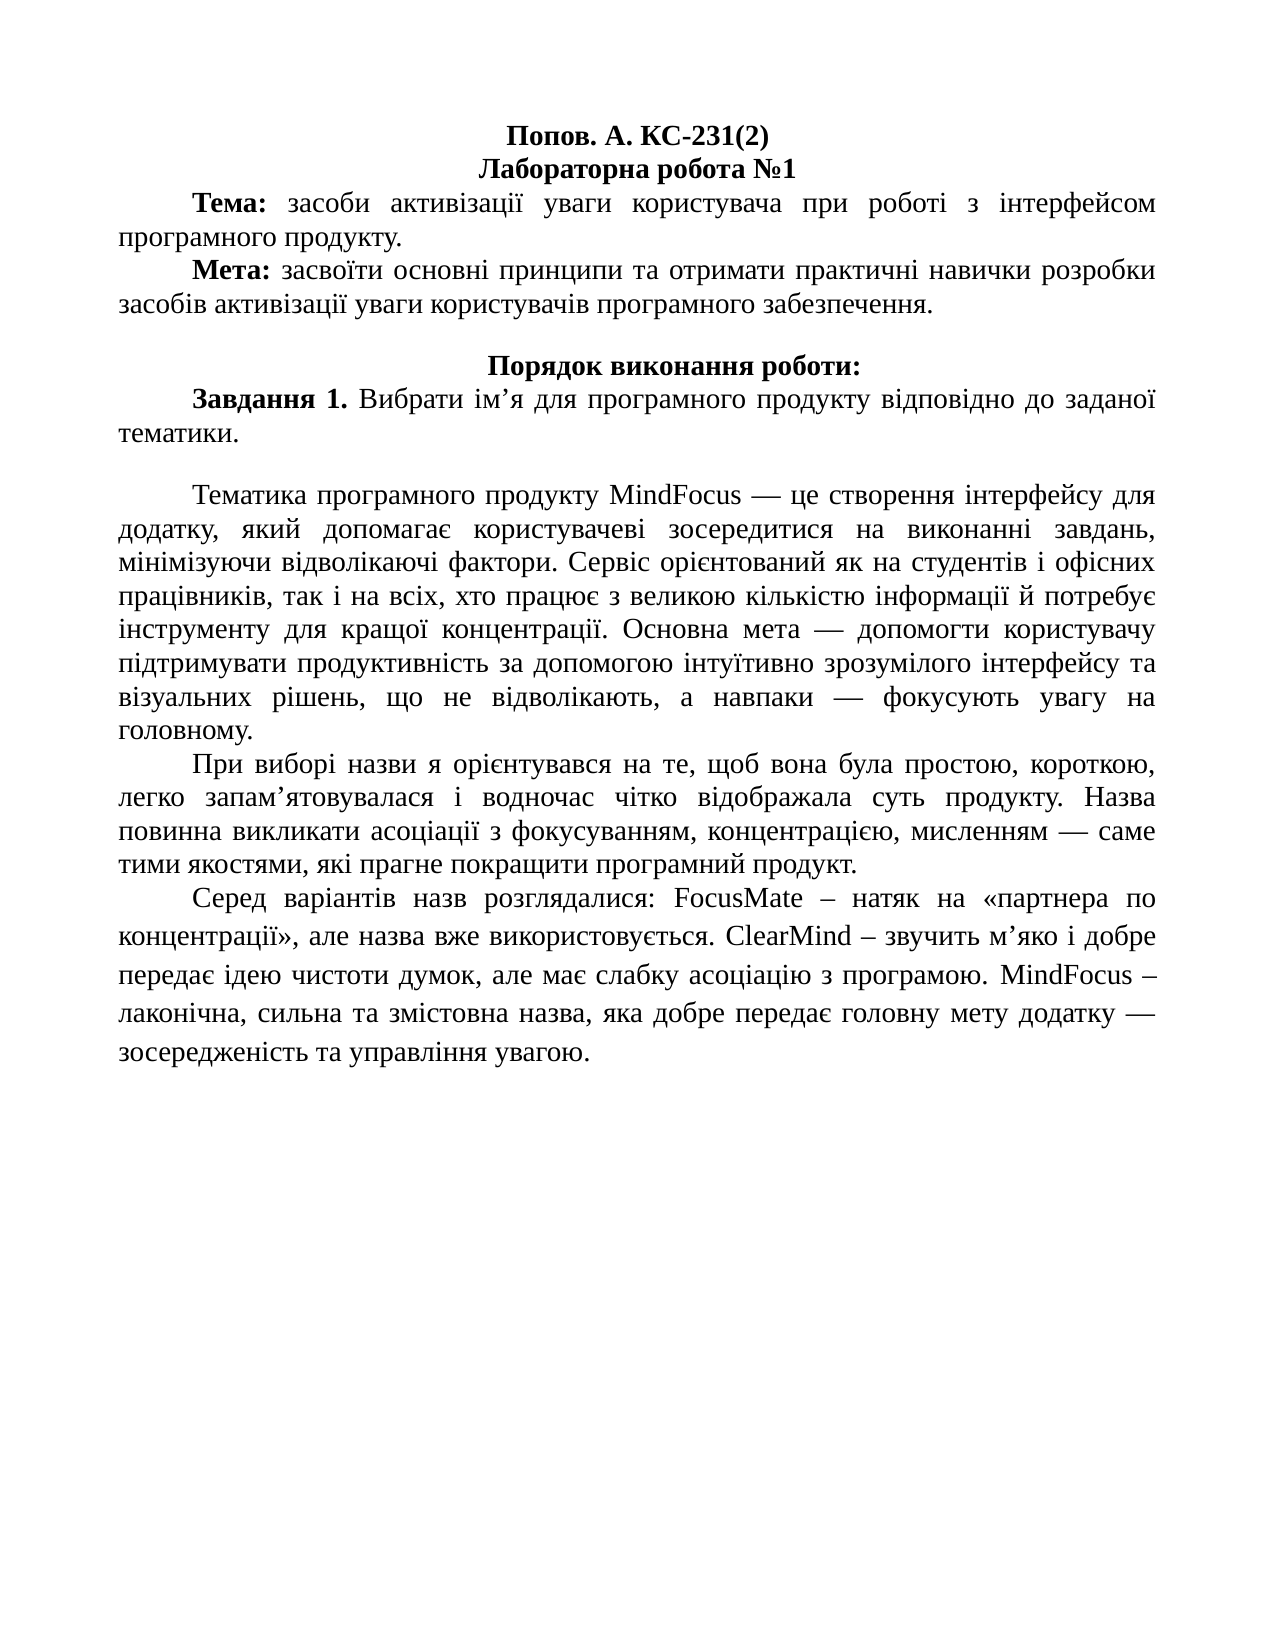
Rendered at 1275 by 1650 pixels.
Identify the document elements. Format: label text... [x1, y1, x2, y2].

text Серед варіантів назв розглядалися: FocusMate – натяк на «партнера по концентрації», але назва вже використовується. ClearMind – звучить м’яко і добре передає ідею чистоти думок, але має слабку асоціацію з програмою. MindFocus – лаконічна, сильна та змістовна назва, яка добре передає головну мету додатку — зосередженість та управління увагою. [118, 880, 1157, 1068]
text Завдання 1. Вибрати ім’я для програмного продукту відповідно до заданої тематики. [118, 382, 1157, 449]
text Мета: засвоїти основні принципи та отримати практичні навички розробки засобів активізації уваги користувачів програмного забезпечення. [118, 252, 1157, 319]
text Тема: засоби активізації уваги користувача при роботі з інтерфейсом програмного продукту. [118, 185, 1157, 252]
text При виборі назви я орієнтувався на те, щоб вона була простою, короткою, легко запам’ятовувалася і водночас чітко відображала суть продукту. Назва повинна викликати асоціації з фокусуванням, концентрацією, мисленням — саме тими якостями, які прагне покращити програмний продукт. [118, 746, 1157, 880]
text Порядок виконання роботи: [118, 348, 1157, 382]
text Тематика програмного продукту MindFocus — це створення інтерфейсу для додатку, який допомагає користувачеві зосередитися на виконанні завдань, мінімізуючи відволікаючі фактори. Сервіс орієнтований як на студентів і офісних працівників, так і на всіх, хто працює з великою кількістю інформації й потребує інструменту для кращої концентрації. Основна мета — допомогти користувачу підтримувати продуктивність за допомогою інтуїтивно зрозумілого інтерфейсу та візуальних рішень, що не відволікають, а навпаки — фокусують увагу на головному. [118, 477, 1157, 746]
text Попов. А. КС-231(2) Лабораторна робота №1 [118, 118, 1157, 185]
